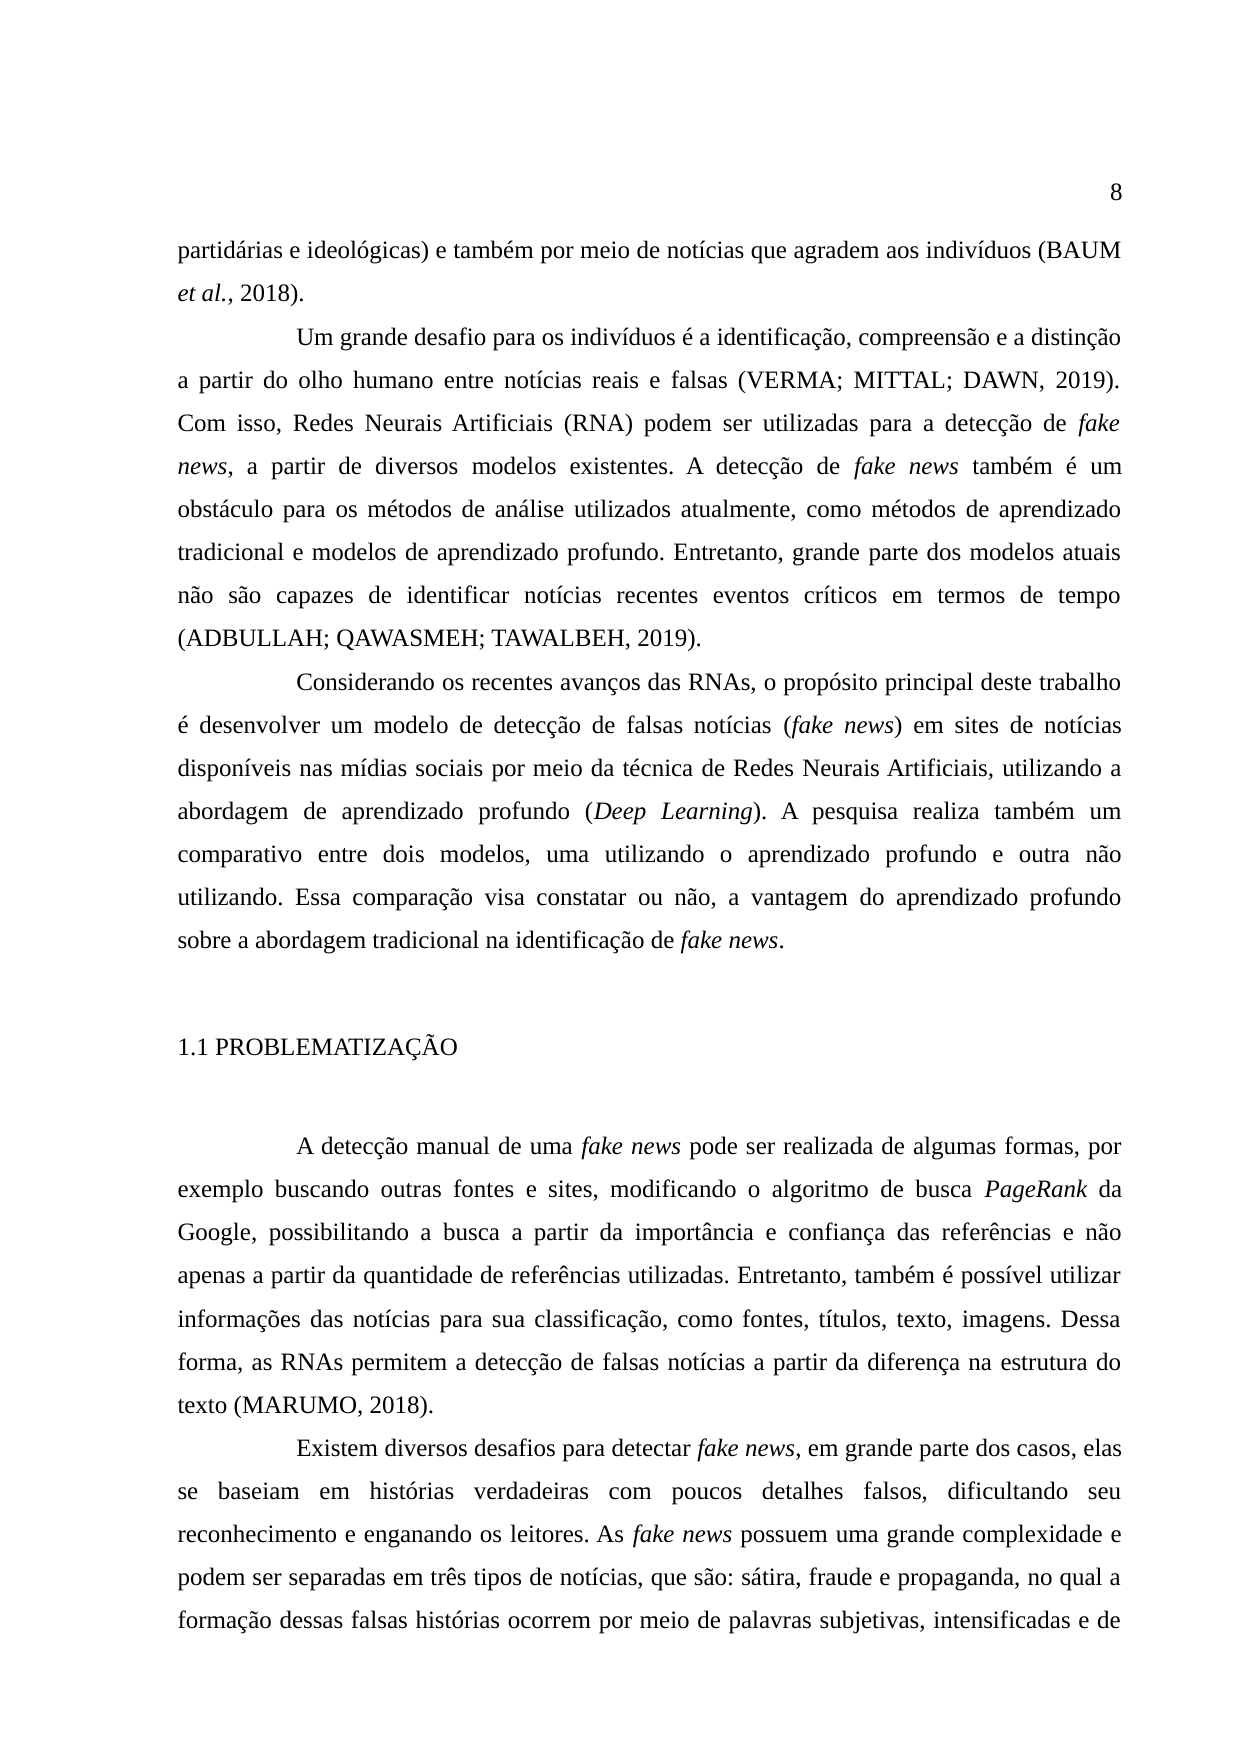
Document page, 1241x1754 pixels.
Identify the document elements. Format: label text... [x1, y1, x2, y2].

text Existem diversos desafios para detectar fake news, em grande parte dos casos, elas se baseiam em histórias verdadeiras com poucos detalhes falsos, dificultando seu reconhecimento e enganando os leitores. As fake news possuem uma grande complexidade e podem ser separadas em três tipos de notícias, que são: sátira, fraude e propaganda, no qual a formação dessas falsas histórias ocorrem por meio de palavras subjetivas, intensificadas e de [177, 1433, 1122, 1634]
text partidárias e ideológicas) e também por meio de notícias que agradem aos indivíduos (BAUM et al., 2018). [177, 235, 1122, 307]
text Um grande desafio para os indivíduos é a identificação, compreensão e a distinção a partir do olho humano entre notícias reais e falsas (VERMA; MITTAL; DAWN, 2019). Com isso, Redes Neurais Artificiais (RNA) podem ser utilizadas para a detecção de fake news, a partir de diversos modelos existentes. A detecção de fake news também é um obstáculo para os métodos de análise utilizados atualmente, como métodos de aprendizado tradicional e modelos de aprendizado profundo. Entretanto, grande parte dos modelos atuais não são capazes de identificar notícias recentes eventos críticos em termos de tempo (ADBULLAH; QAWASMEH; TAWALBEH, 2019). [177, 322, 1122, 652]
text A detecção manual de uma fake news pode ser realizada de algumas formas, por exemplo buscando outras fontes e sites, modificando o algoritmo de busca PageRank da Google, possibilitando a busca a partir da importância e confiança das referências e não apenas a partir da quantidade de referências utilizadas. Entretanto, também é possível utilizar informações das notícias para sua classificação, como fontes, títulos, texto, imagens. Dessa forma, as RNAs permitem a detecção de falsas notícias a partir da diferença na estrutura do texto (MARUMO, 2018). [177, 1131, 1122, 1419]
text Considerando os recentes avanços das RNAs, o propósito principal deste trabalho é desenvolver um modelo de detecção de falsas notícias (fake news) em sites de notícias disponíveis nas mídias sociais por meio da técnica de Redes Neurais Artificiais, utilizando a abordagem de aprendizado profundo (Deep Learning). A pesquisa realiza também um comparativo entre dois modelos, uma utilizando o aprendizado profundo e outra não utilizando. Essa comparação visa constatar ou não, a vantagem do aprendizado profundo sobre a abordagem tradicional na identificação de fake news. [177, 667, 1122, 954]
subtitle 1.1 PROBLEMATIZAÇÃO [177, 1032, 1122, 1061]
